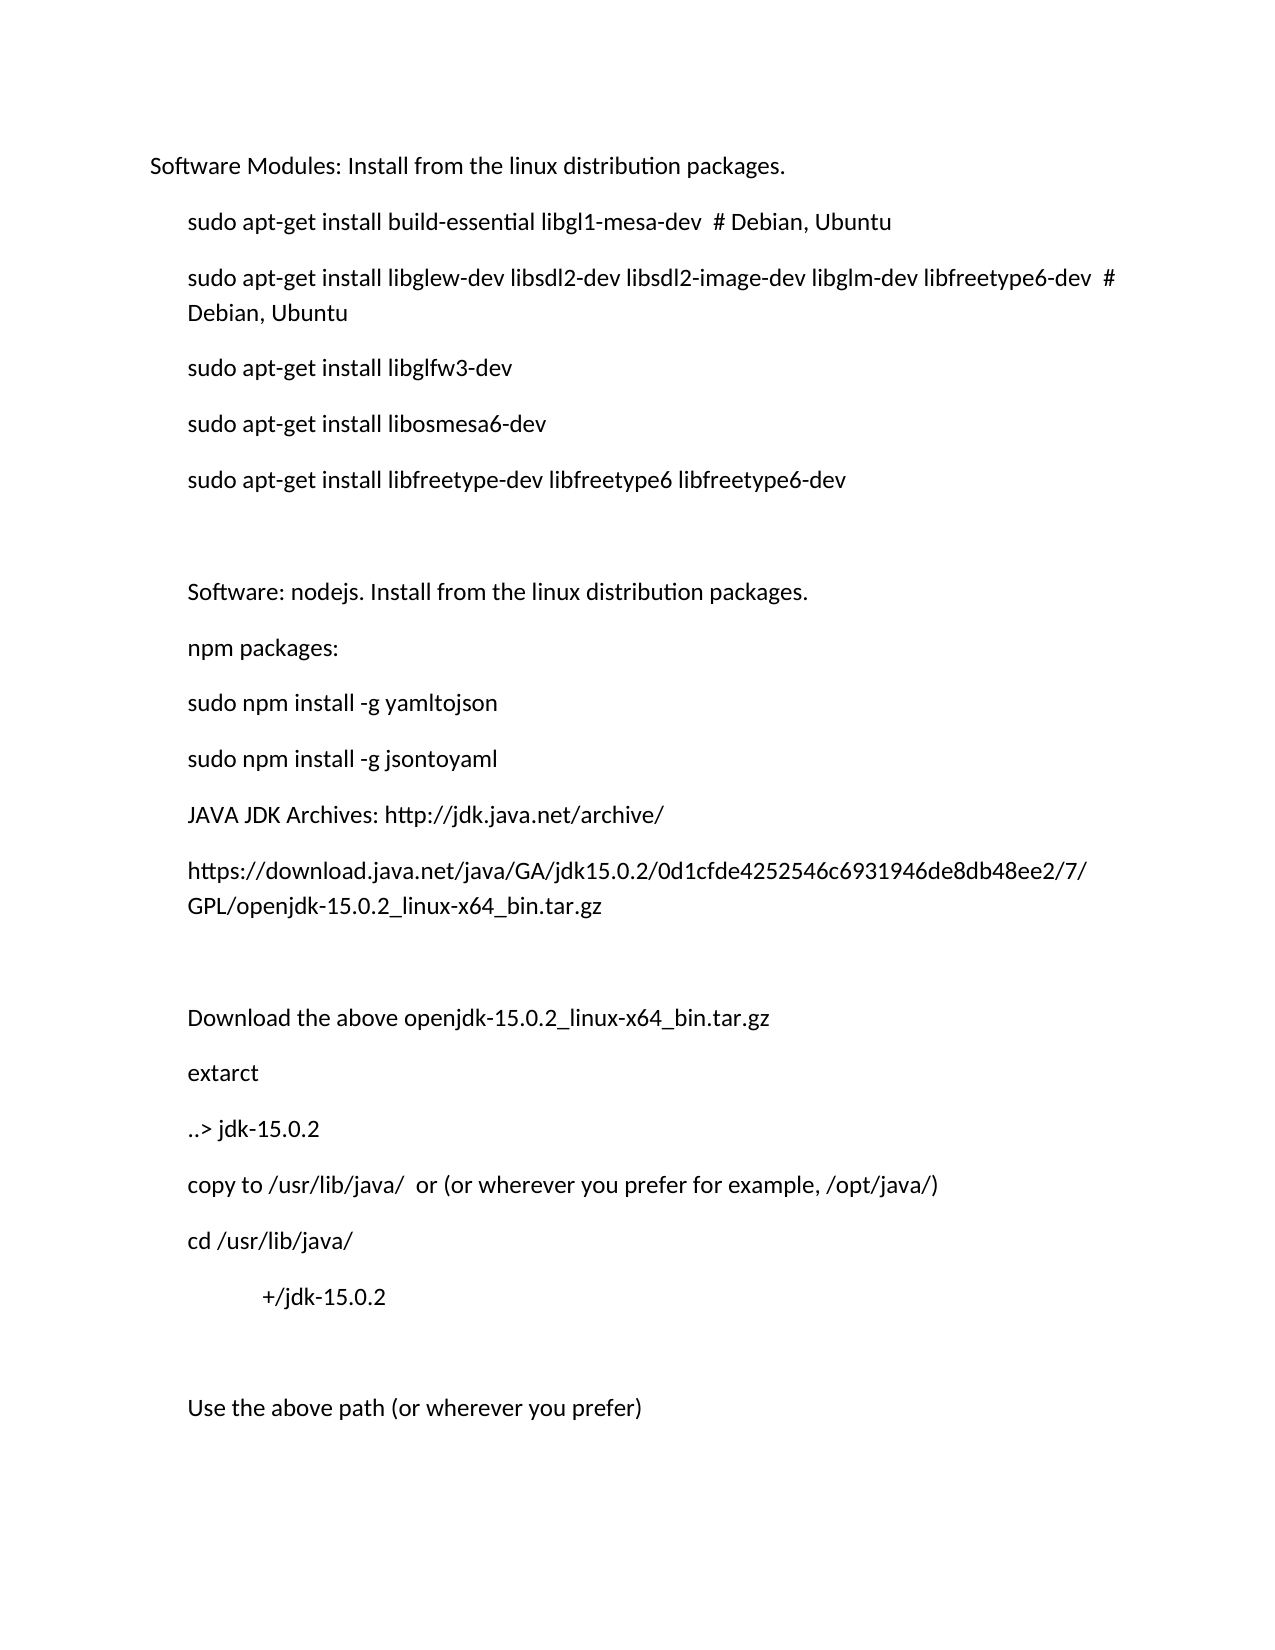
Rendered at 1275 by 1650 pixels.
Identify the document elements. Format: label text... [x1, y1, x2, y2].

text ..> jdk-15.0.2 [187, 1113, 1125, 1144]
text sudo npm install -g jsontoyaml [187, 743, 1125, 774]
text copy to /usr/lib/java/ or (or wherever you prefer for example, /opt/java/) [187, 1169, 1125, 1200]
text sudo apt-get install libfreetype-dev libfreetype6 libfreetype6-dev [187, 464, 1125, 495]
text JAVA JDK Archives: http://jdk.java.net/archive/ [187, 799, 1125, 830]
text Software Modules: Install from the linux distribution packages. [150, 150, 1125, 181]
text https://download.java.net/java/GA/jdk15.0.2/0d1cfde4252546c6931946de8db48ee2/7/GPL/openjdk-15.0.2_linux-x64_bin.tar.gz [187, 855, 1125, 921]
text sudo apt-get install build-essential libgl1-mesa-dev # Debian, Ubuntu [187, 206, 1125, 236]
text sudo apt-get install libglew-dev libsdl2-dev libsdl2-image-dev libglm-dev libfreetype6-dev # Debian, Ubuntu [187, 262, 1125, 327]
text sudo apt-get install libosmesa6-dev [187, 408, 1125, 439]
text cd /usr/lib/java/ [187, 1225, 1125, 1256]
text sudo npm install -g yamltojson [187, 687, 1125, 718]
text sudo apt-get install libglfw3-dev [187, 352, 1125, 383]
text extarct [187, 1057, 1125, 1088]
text +/jdk-15.0.2 [262, 1281, 1125, 1311]
text Software: nodejs. Install from the linux distribution packages. [187, 576, 1125, 606]
text Use the above path (or wherever you prefer) [187, 1392, 1125, 1423]
text Download the above openjdk-15.0.2_linux-x64_bin.tar.gz [187, 1002, 1125, 1032]
text npm packages: [187, 632, 1125, 662]
